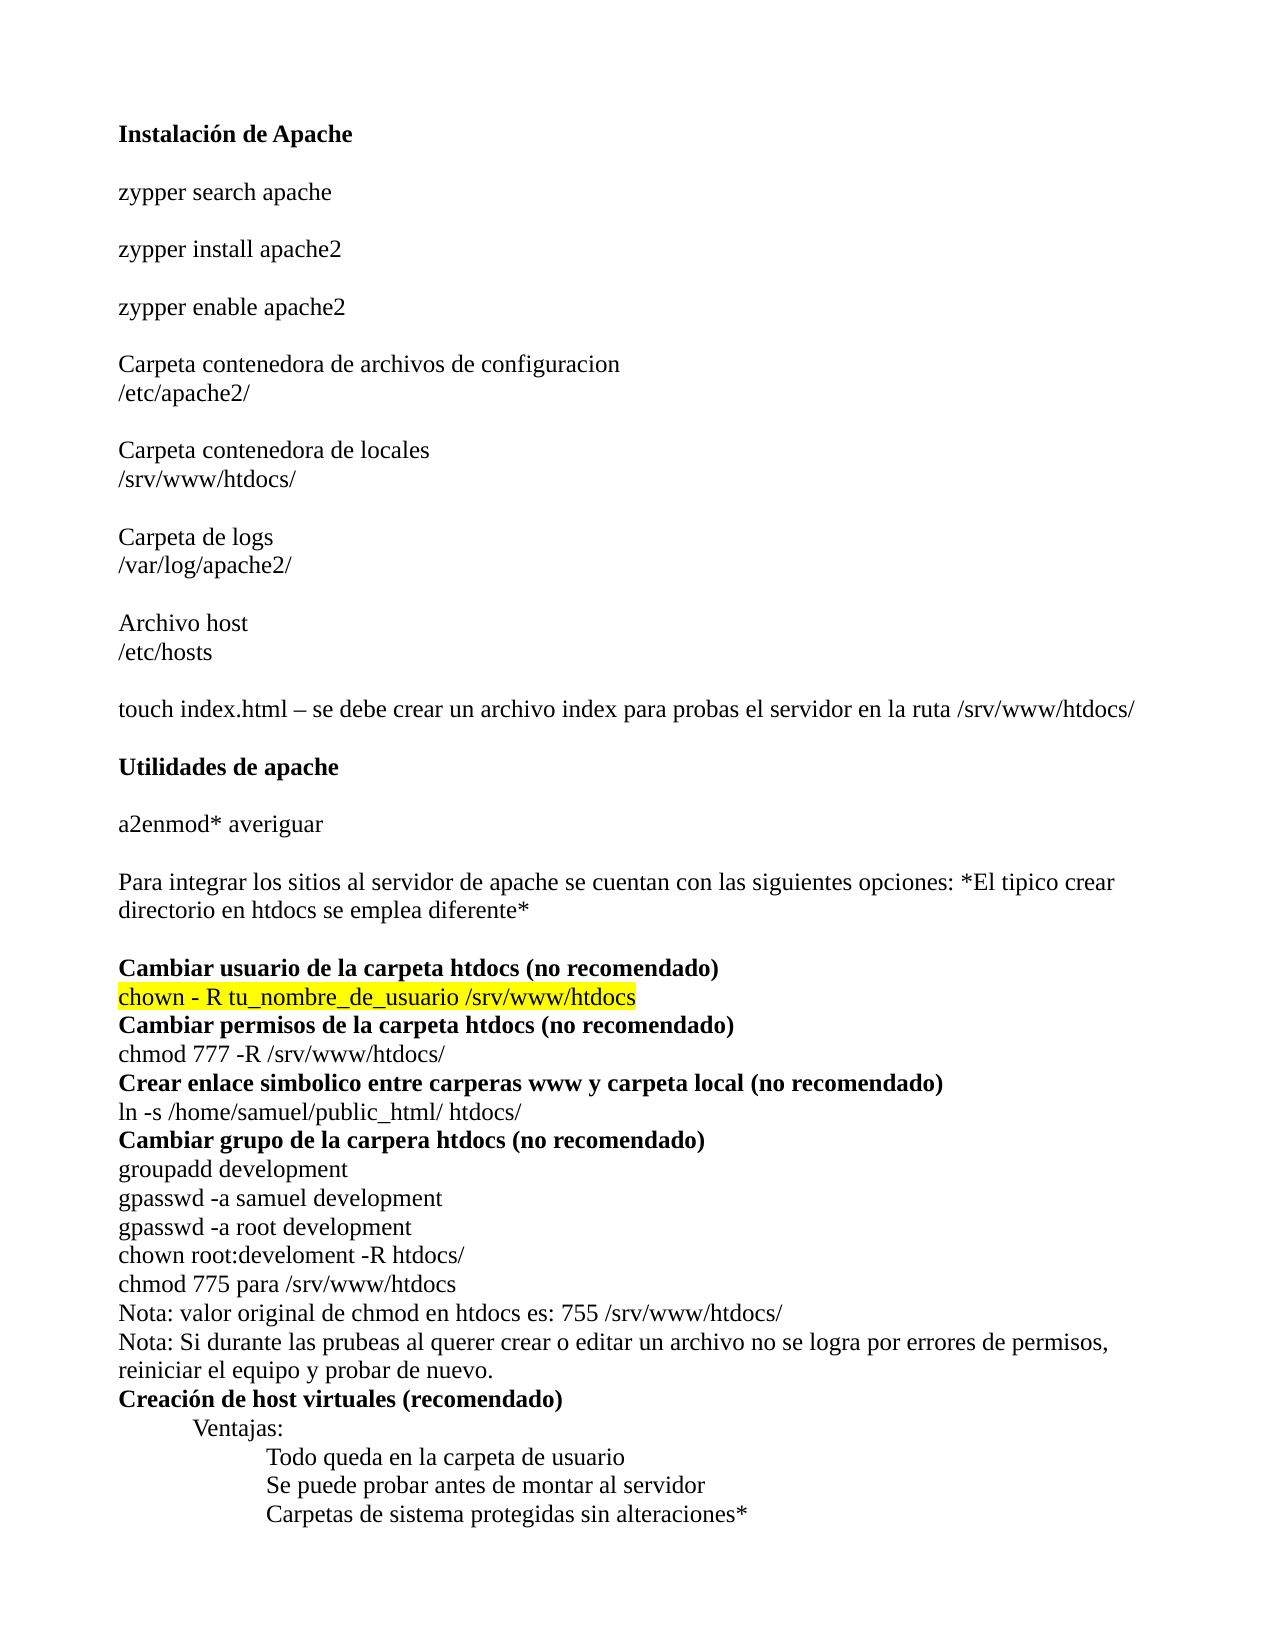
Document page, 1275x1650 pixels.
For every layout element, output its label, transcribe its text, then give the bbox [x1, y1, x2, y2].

text Se puede probar antes de montar al servidor [118, 1470, 1157, 1499]
text zypper search apache [118, 177, 1157, 205]
text Carpeta de logs [118, 522, 1157, 550]
text Cambiar grupo de la carpera htdocs (no recomendado) [118, 1125, 1157, 1154]
text /etc/apache2/ [118, 378, 1157, 407]
text Para integrar los sitios al servidor de apache se cuentan con las siguientes opciones: *El tipico crear directorio en htdocs se emplea diferente* [118, 867, 1157, 924]
text Cambiar permisos de la carpeta htdocs (no recomendado) [118, 1010, 1157, 1039]
text Carpetas de sistema protegidas sin alteraciones* [118, 1499, 1157, 1528]
text /var/log/apache2/ [118, 550, 1157, 579]
text chown root:develoment -R htdocs/ [118, 1240, 1157, 1269]
text Nota: valor original de chmod en htdocs es: 755 /srv/www/htdocs/ [118, 1298, 1157, 1327]
text Creación de host virtuales (recomendado) [118, 1384, 1157, 1413]
text chmod 777 -R /srv/www/htdocs/ [118, 1039, 1157, 1068]
text Todo queda en la carpeta de usuario [118, 1442, 1157, 1470]
text groupadd development [118, 1154, 1157, 1183]
text Nota: Si durante las prubeas al querer crear o editar un archivo no se logra por errores de permisos, reiniciar el equipo y probar de nuevo. [118, 1327, 1157, 1384]
text chmod 775 para /srv/www/htdocs [118, 1269, 1157, 1298]
text a2enmod* averiguar [118, 809, 1157, 838]
text zypper enable apache2 [118, 292, 1157, 320]
text gpasswd -a samuel development [118, 1183, 1157, 1212]
text Utilidades de apache [118, 752, 1157, 780]
text gpasswd -a root development [118, 1212, 1157, 1240]
text chown - R tu_nombre_de_usuario /srv/www/htdocs [118, 982, 1157, 1010]
text Crear enlace simbolico entre carperas www y carpeta local (no recomendado) [118, 1068, 1157, 1097]
text /etc/hosts [118, 637, 1157, 665]
text touch index.html – se debe crear un archivo index para probas el servidor en la ruta /srv/www/htdocs/ [118, 694, 1157, 723]
text Carpeta contenedora de locales [118, 435, 1157, 464]
text ln -s /home/samuel/public_html/ htdocs/ [118, 1097, 1157, 1125]
text zypper install apache2 [118, 234, 1157, 263]
text Carpeta contenedora de archivos de configuracion [118, 349, 1157, 378]
text Instalación de Apache [118, 118, 1157, 148]
text Ventajas: [118, 1413, 1157, 1442]
text /srv/www/htdocs/ [118, 464, 1157, 493]
text Cambiar usuario de la carpeta htdocs (no recomendado) [118, 953, 1157, 982]
text Archivo host [118, 608, 1157, 637]
